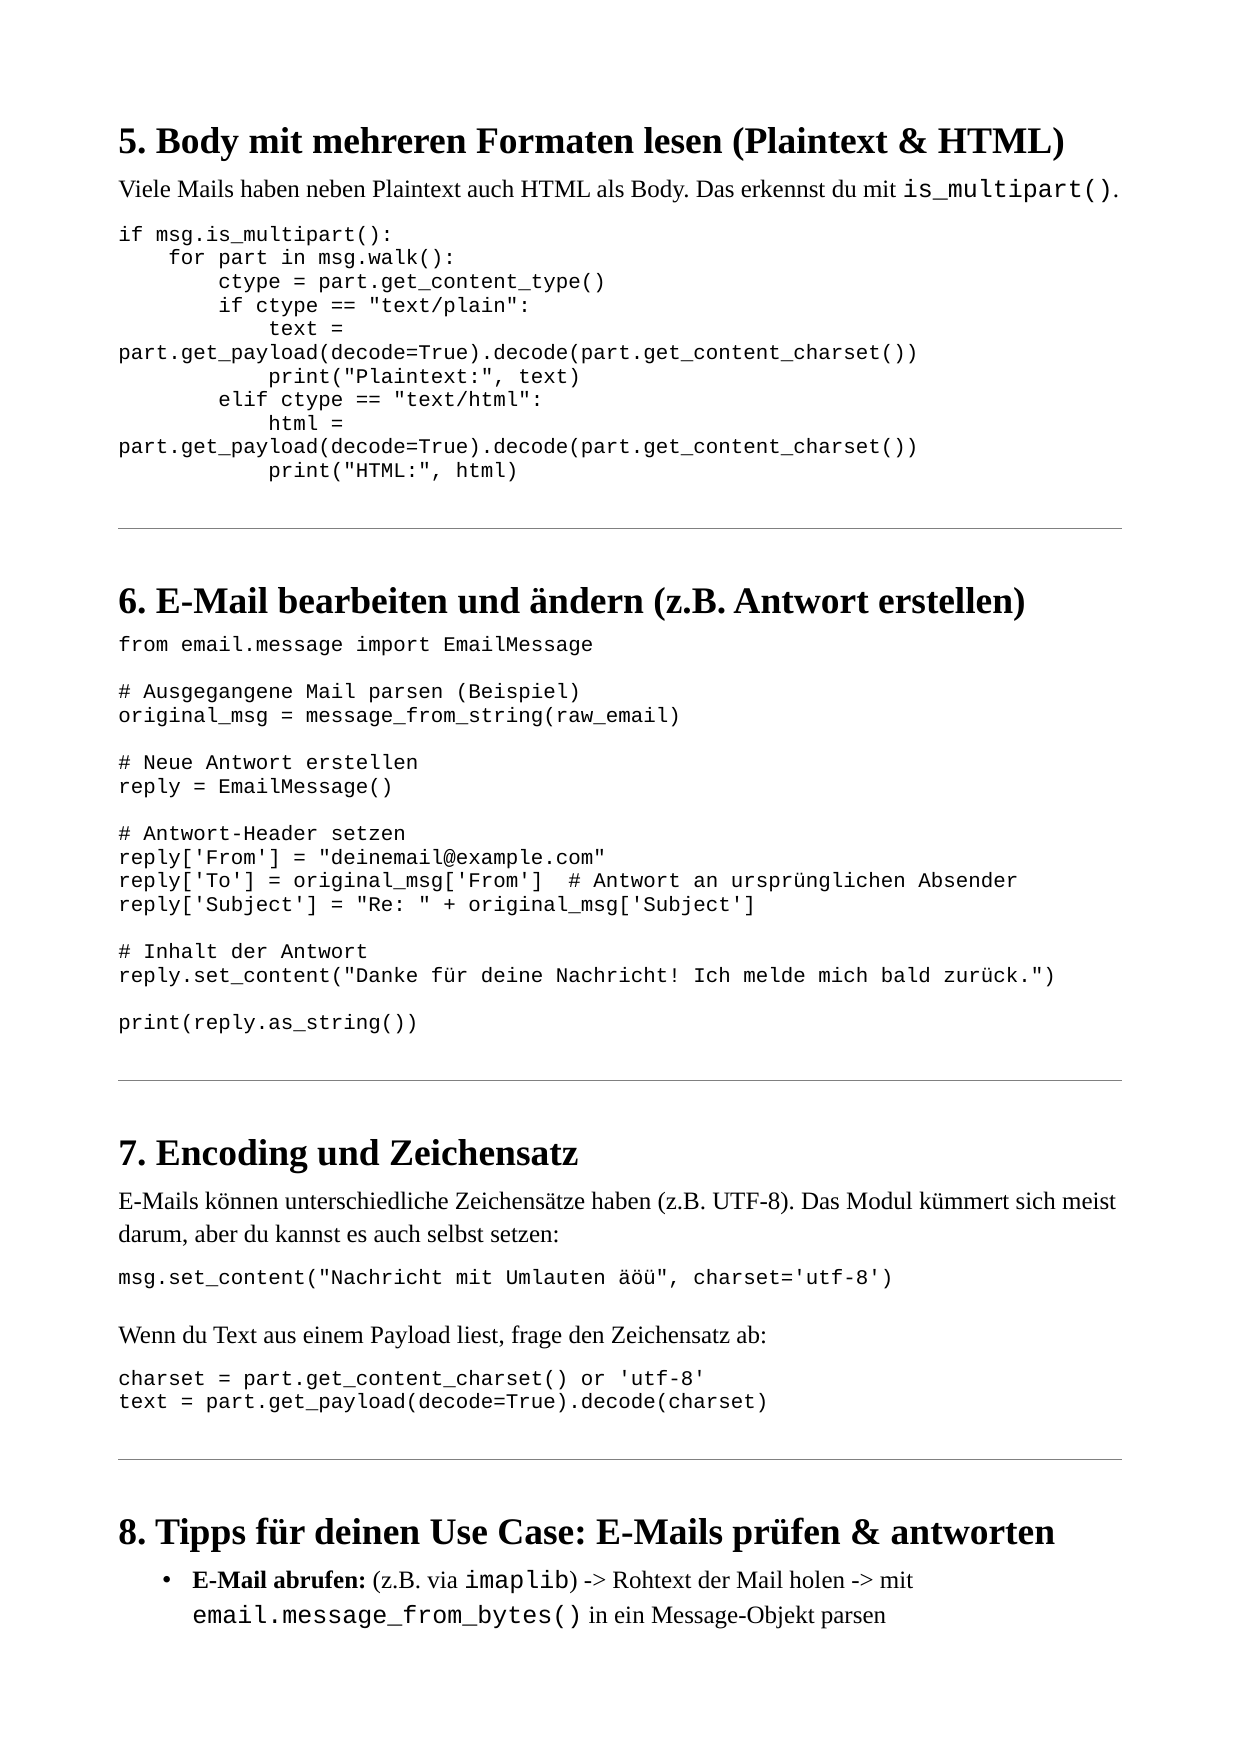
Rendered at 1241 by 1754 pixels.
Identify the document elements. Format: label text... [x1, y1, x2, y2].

list E-Mail abrufen: (z.B. via imaplib) -> Rohtext der Mail holen -> mit email.message_from_bytes() in ein Message-Objekt parsen [162, 1565, 1122, 1631]
subtitle 8. Tipps für deinen Use Case: E-Mails prüfen & antworten [118, 1509, 1122, 1553]
text Viele Mails haben neben Plaintext auch HTML als Body. Das erkennst du mit is_multipart(). [118, 174, 1122, 204]
text if ctype == "text/plain": [118, 295, 1122, 318]
text original_msg = message_from_string(raw_email) [118, 705, 1122, 729]
text ctype = part.get_content_type() [118, 271, 1122, 295]
text # Inhalt der Antwort [118, 941, 1122, 965]
text msg.set_content("Nachricht mit Umlauten äöü", charset='utf-8') [118, 1267, 1122, 1291]
text html = part.get_payload(decode=True).decode(part.get_content_charset()) [118, 413, 1122, 460]
subtitle 6. E-Mail bearbeiten und ändern (z.B. Antwort erstellen) [118, 578, 1122, 622]
text print("HTML:", html) [118, 460, 1122, 484]
text reply = EmailMessage() [118, 776, 1122, 799]
text reply['To'] = original_msg['From'] # Antwort an ursprünglichen Absender [118, 871, 1122, 894]
text for part in msg.walk(): [118, 247, 1122, 271]
text text = part.get_payload(decode=True).decode(charset) [118, 1391, 1122, 1415]
text reply.set_content("Danke für deine Nachricht! Ich melde mich bald zurück.") [118, 965, 1122, 989]
text # Antwort-Header setzen [118, 823, 1122, 847]
subtitle 7. Encoding und Zeichensatz [118, 1131, 1122, 1174]
text # Neue Antwort erstellen [118, 752, 1122, 776]
subtitle 5. Body mit mehreren Formaten lesen (Plaintext & HTML) [118, 118, 1122, 161]
text if msg.is_multipart(): [118, 224, 1122, 247]
text E-Mails können unterschiedliche Zeichensätze haben (z.B. UTF-8). Das Modul kümmert sich meist darum, aber du kannst es auch selbst setzen: [118, 1186, 1122, 1248]
text reply['From'] = "deinemail@example.com" [118, 847, 1122, 871]
text text = part.get_payload(decode=True).decode(part.get_content_charset()) [118, 318, 1122, 366]
text print("Plaintext:", text) [118, 366, 1122, 389]
text from email.message import EmailMessage [118, 634, 1122, 658]
text Wenn du Text aus einem Payload liest, frage den Zeichensatz ab: [118, 1320, 1122, 1349]
text print(reply.as_string()) [118, 1012, 1122, 1036]
text # Ausgegangene Mail parsen (Beispiel) [118, 681, 1122, 705]
text charset = part.get_content_charset() or 'utf-8' [118, 1368, 1122, 1391]
text elif ctype == "text/html": [118, 389, 1122, 413]
text reply['Subject'] = "Re: " + original_msg['Subject'] [118, 894, 1122, 918]
